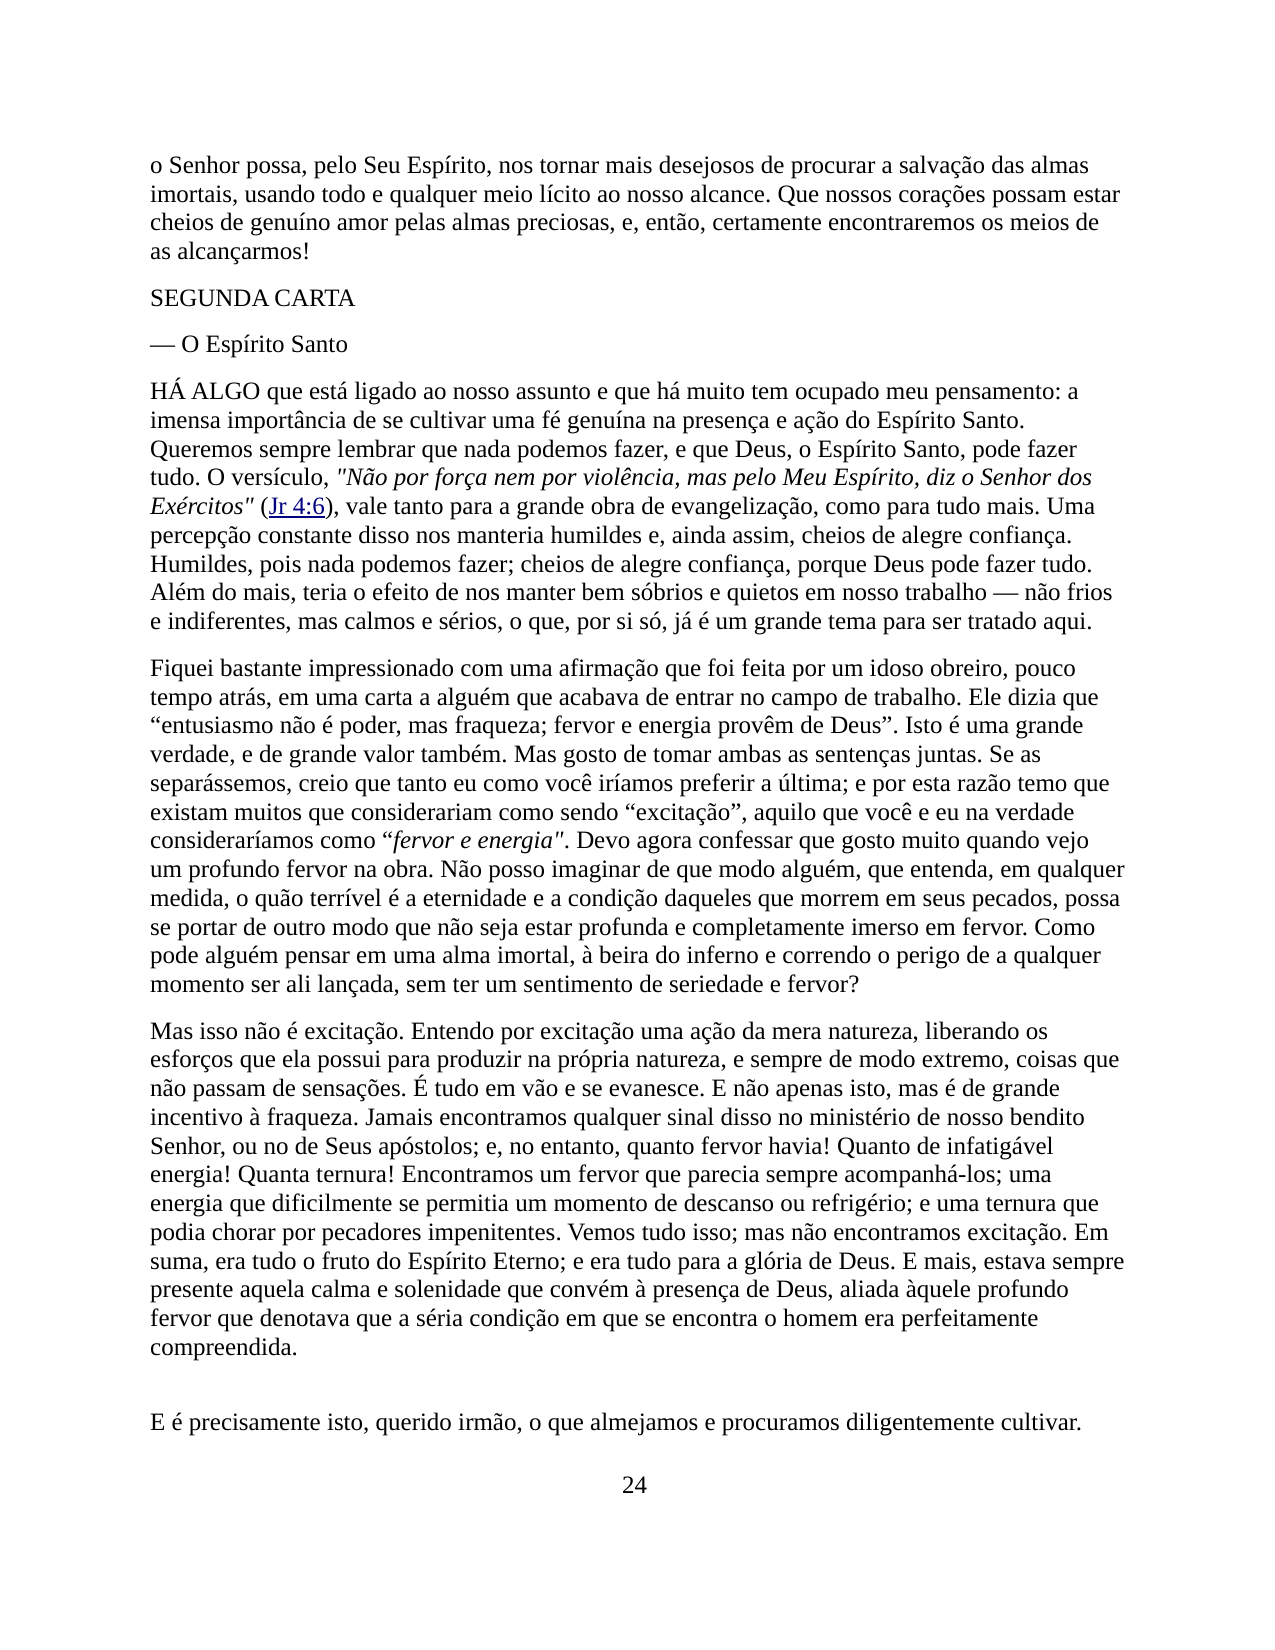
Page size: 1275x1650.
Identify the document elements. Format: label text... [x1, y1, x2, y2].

text HÁ ALGO que está ligado ao nosso assunto e que há muito tem ocupado meu pensamento: a imensa importância de se cultivar uma fé genuína na presença e ação do Espírito Santo. Queremos sempre lembrar que nada podemos fazer, e que Deus, o Espírito Santo, pode fazer tudo. O versículo, "Não por força nem por violência, mas pelo Meu Espírito, diz o Senhor dos Exércitos" (Jr 4:6), vale tanto para a grande obra de evangelização, como para tudo mais. Uma percepção constante disso nos manteria humildes e, ainda assim, cheios de alegre confiança. Humildes, pois nada podemos fazer; cheios de alegre confiança, porque Deus pode fazer tudo. Além do mais, teria o efeito de nos manter bem sóbrios e quietos em nosso trabalho — não frios e indiferentes, mas calmos e sérios, o que, por si só, já é um grande tema para ser tratado aqui. [150, 376, 1125, 635]
text o Senhor possa, pelo Seu Espírito, nos tornar mais desejosos de procurar a salvação das almas imortais, usando todo e qualquer meio lícito ao nosso alcance. Que nossos corações possam estar cheios de genuíno amor pelas almas preciosas, e, então, certamente encontraremos os meios de as alcançarmos! [150, 150, 1125, 265]
text Fiquei bastante impressionado com uma afirmação que foi feita por um idoso obreiro, pouco tempo atrás, em uma carta a alguém que acabava de entrar no campo de trabalho. Ele dizia que “entusiasmo não é poder, mas fraqueza; fervor e energia provêm de Deus”. Isto é uma grande verdade, e de grande valor também. Mas gosto de tomar ambas as sentenças juntas. Se as separássemos, creio que tanto eu como você iríamos preferir a última; e por esta razão temo que existam muitos que considerariam como sendo “excitação”, aquilo que você e eu na verdade consideraríamos como “fervor e energia". Devo agora confessar que gosto muito quando vejo um profundo fervor na obra. Não posso imaginar de que modo alguém, que entenda, em qualquer medida, o quão terrível é a eternidade e a condição daqueles que morrem em seus pecados, possa se portar de outro modo que não seja estar profunda e completamente imerso em fervor. Como pode alguém pensar em uma alma imortal, à beira do inferno e correndo o perigo de a qualquer momento ser ali lançada, sem ter um sentimento de seriedade e fervor? [150, 653, 1125, 998]
text — O Espírito Santo [150, 329, 1125, 358]
text Mas isso não é excitação. Entendo por excitação uma ação da mera natureza, liberando os esforços que ela possui para produzir na própria natureza, e sempre de modo extremo, coisas que não passam de sensações. É tudo em vão e se evanesce. E não apenas isto, mas é de grande incentivo à fraqueza. Jamais encontramos qualquer sinal disso no ministério de nosso bendito Senhor, ou no de Seus apóstolos; e, no entanto, quanto fervor havia! Quanto de infatigável energia! Quanta ternura! Encontramos um fervor que parecia sempre acompanhá-los; uma energia que dificilmente se permitia um momento de descanso ou refrigério; e uma ternura que podia chorar por pecadores impenitentes. Vemos tudo isso; mas não encontramos excitação. Em suma, era tudo o fruto do Espírito Eterno; e era tudo para a glória de Deus. E mais, estava sempre presente aquela calma e solenidade que convém à presença de Deus, aliada àquele profundo fervor que denotava que a séria condição em que se encontra o homem era perfeitamente compreendida. [150, 1016, 1125, 1361]
text SEGUNDA CARTA [150, 283, 1125, 312]
text E é precisamente isto, querido irmão, o que almejamos e procuramos diligentemente cultivar. [150, 1379, 1125, 1436]
